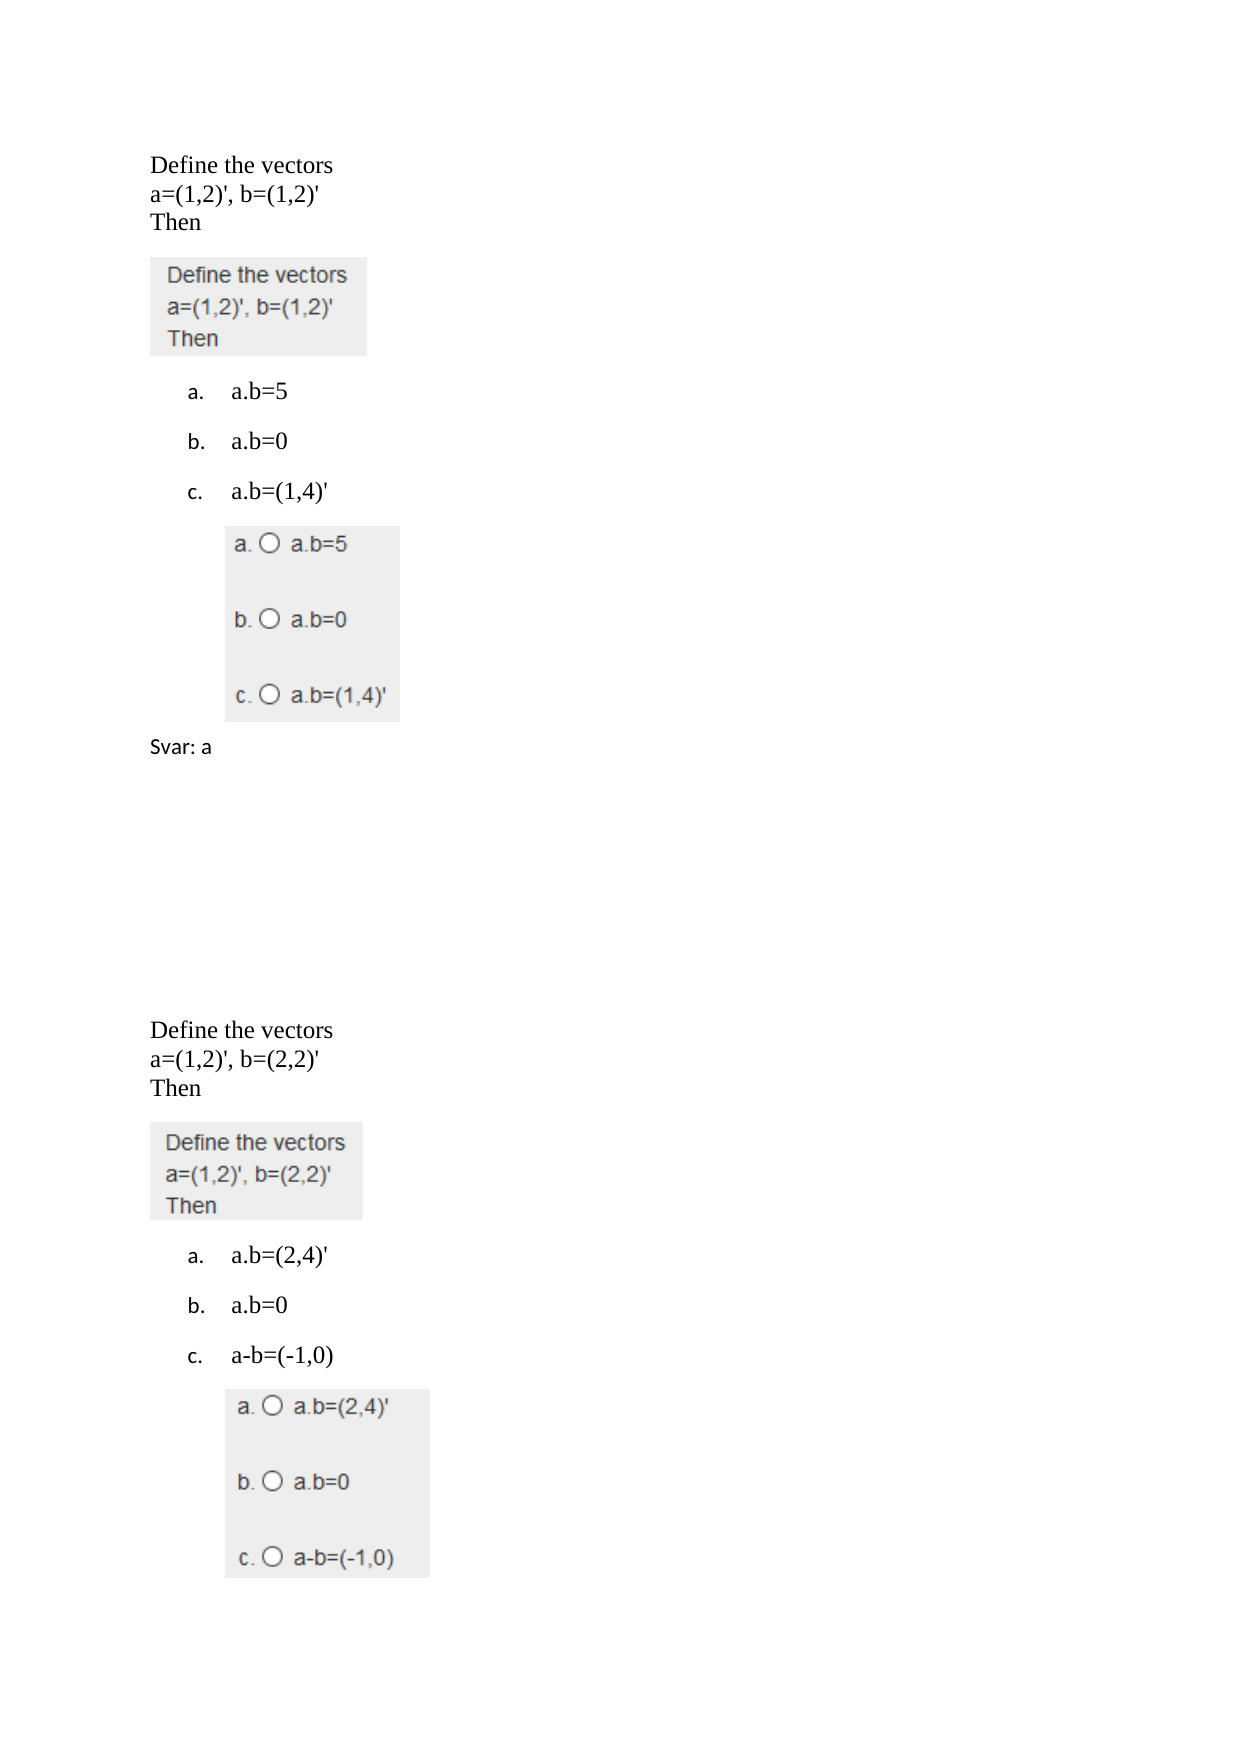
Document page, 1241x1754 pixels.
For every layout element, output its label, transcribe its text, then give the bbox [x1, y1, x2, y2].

list a.b=5 [187, 376, 1090, 405]
text Svar: a [150, 732, 1090, 760]
list a.b=(2,4)' [187, 1240, 1090, 1269]
list a.b=0 [187, 426, 1090, 455]
text Define the vectors a=(1,2)', b=(1,2)' Then [150, 150, 1090, 236]
text Define the vectors a=(1,2)', b=(2,2)' Then [150, 1015, 1090, 1102]
list a.b=0 [187, 1290, 1090, 1319]
list a.b=(1,4)' [187, 476, 1090, 505]
list a-b=(-1,0) [187, 1340, 1090, 1369]
